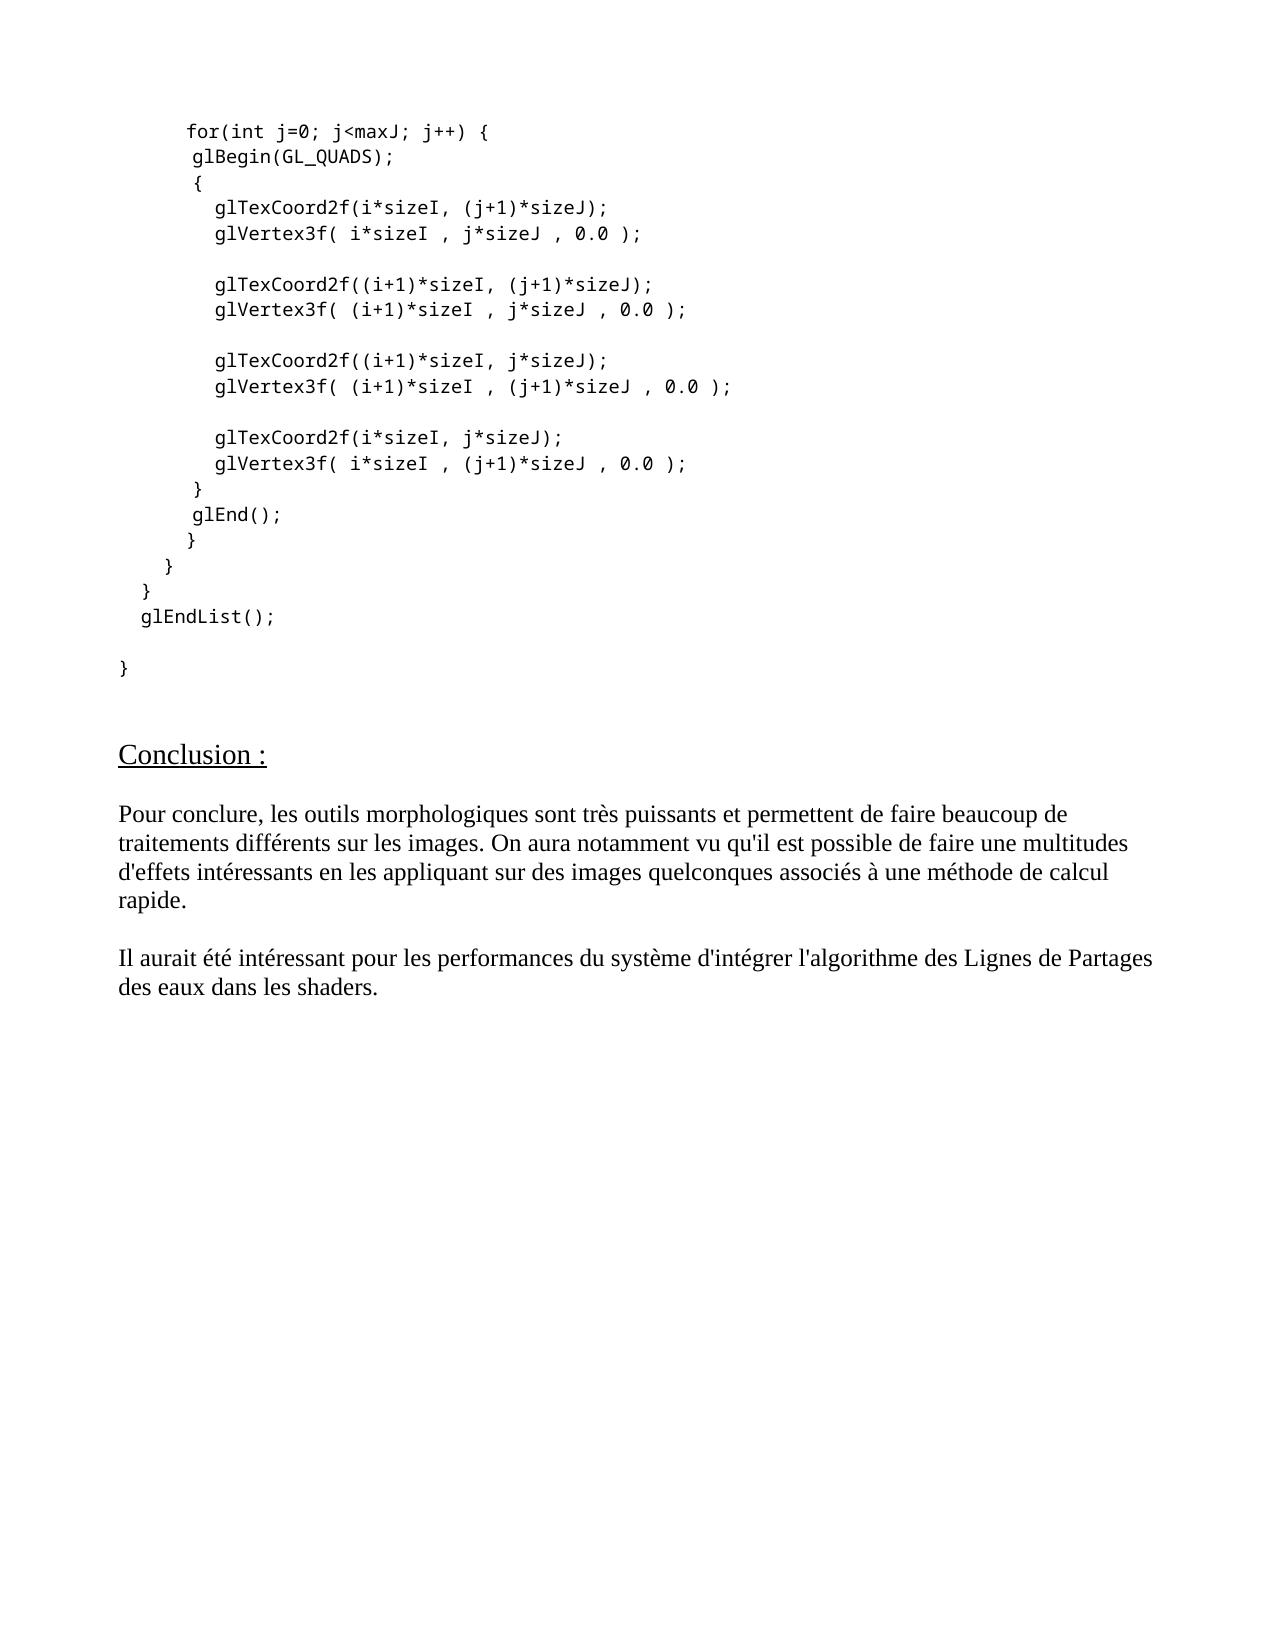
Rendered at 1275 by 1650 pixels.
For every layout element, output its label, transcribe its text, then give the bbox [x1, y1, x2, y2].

text glBegin(GL_QUADS); [118, 144, 1157, 169]
text } [118, 475, 1157, 501]
text Pour conclure, les outils morphologiques sont très puissants et permettent de faire beaucoup de traitements différents sur les images. On aura notamment vu qu'il est possible de faire une multitudes d'effets intéressants en les appliquant sur des images quelconques associés à une méthode de calcul rapide. [118, 799, 1157, 914]
text glTexCoord2f(i*sizeI, j*sizeJ); [118, 424, 1157, 450]
text Il aurait été intéressant pour les performances du système d'intégrer l'algorithme des Lignes de Partages des eaux dans les shaders. [118, 943, 1157, 1001]
text for(int j=0; j<maxJ; j++) { [118, 118, 1157, 144]
text } [118, 577, 1157, 603]
text { [118, 169, 1157, 195]
text } [118, 552, 1157, 577]
text glEnd(); [118, 501, 1157, 526]
text } [118, 526, 1157, 552]
text glEndList(); [118, 603, 1157, 628]
text Conclusion : [118, 737, 1157, 771]
text glVertex3f( (i+1)*sizeI , (j+1)*sizeJ , 0.0 ); [118, 373, 1157, 399]
text glTexCoord2f((i+1)*sizeI, (j+1)*sizeJ); [118, 271, 1157, 297]
text glTexCoord2f(i*sizeI, (j+1)*sizeJ); [118, 195, 1157, 220]
text glTexCoord2f((i+1)*sizeI, j*sizeJ); [118, 348, 1157, 373]
text glVertex3f( (i+1)*sizeI , j*sizeJ , 0.0 ); [118, 297, 1157, 322]
text glVertex3f( i*sizeI , (j+1)*sizeJ , 0.0 ); [118, 450, 1157, 475]
text } [118, 654, 1157, 679]
text glVertex3f( i*sizeI , j*sizeJ , 0.0 ); [118, 220, 1157, 246]
